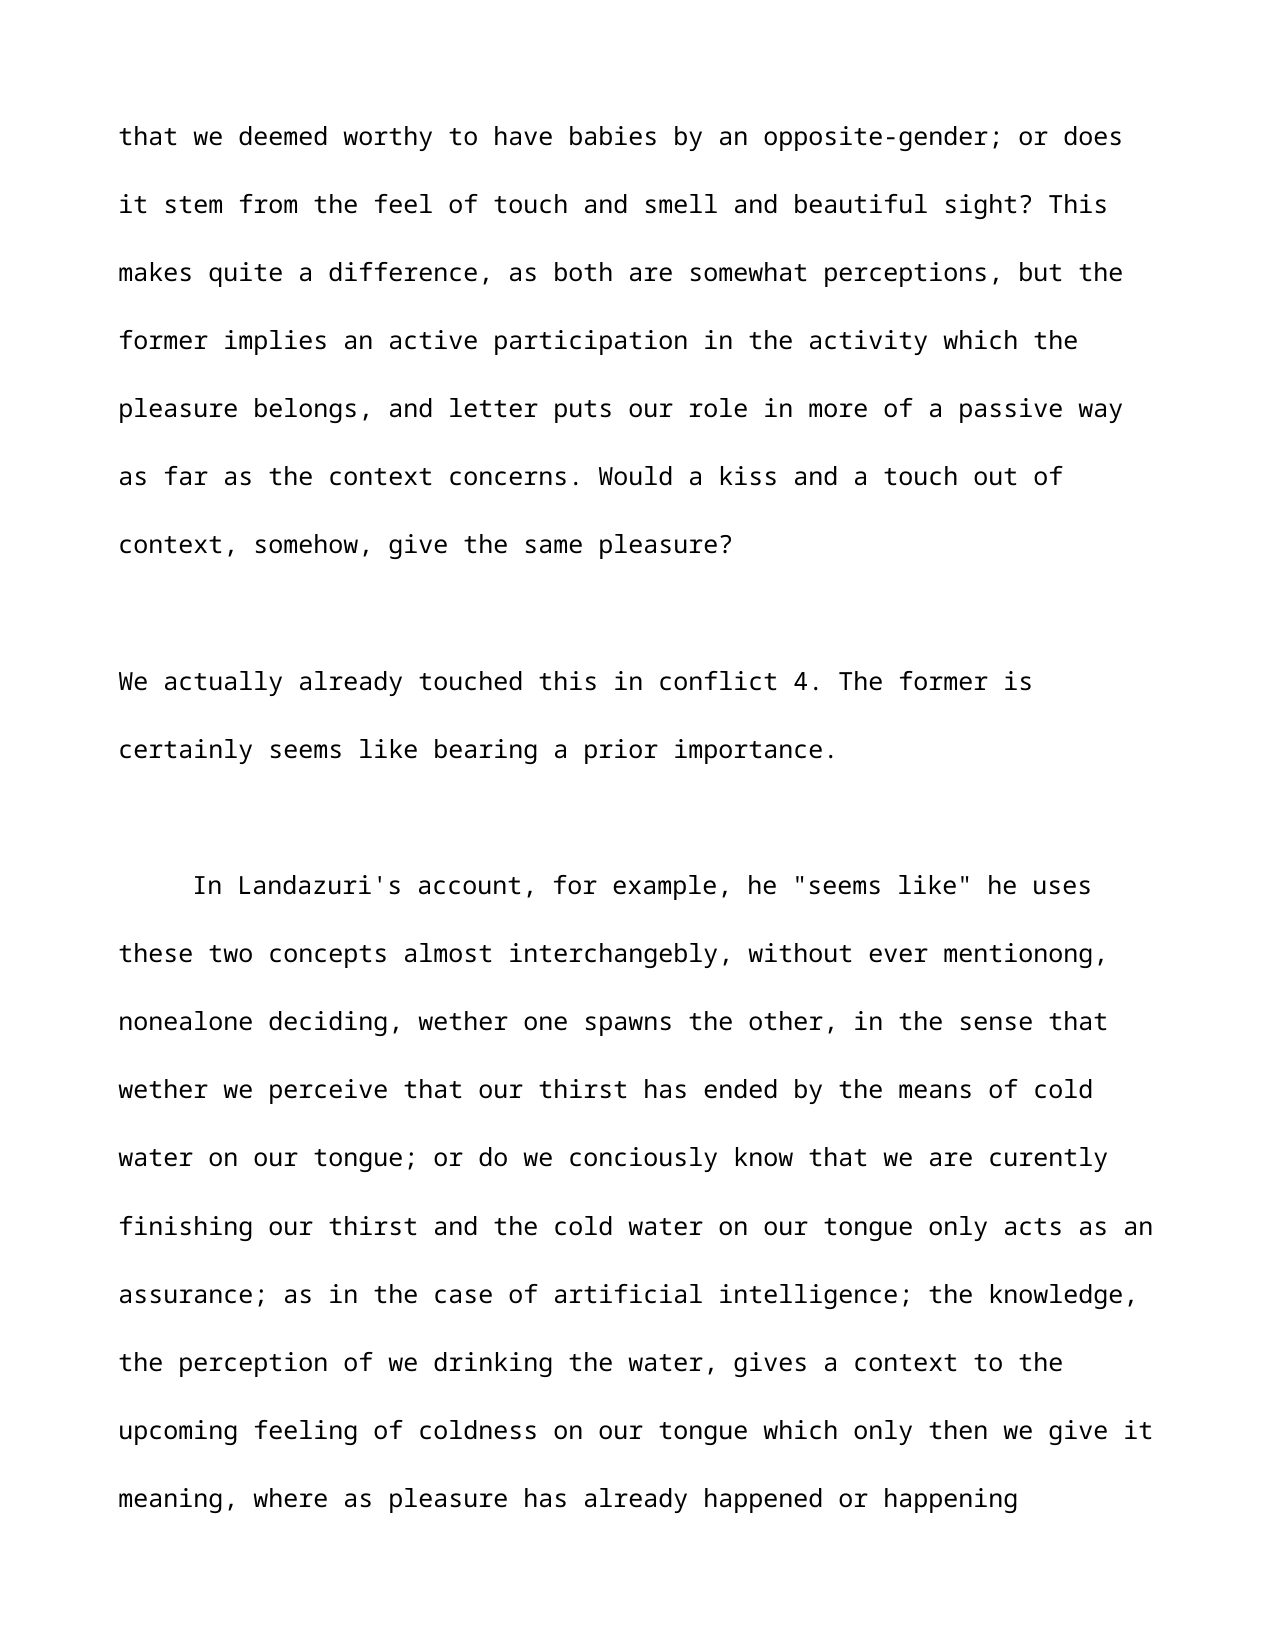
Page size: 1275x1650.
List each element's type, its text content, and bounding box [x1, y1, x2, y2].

text that we deemed worthy to have babies by an opposite-gender; or does it stem from the feel of touch and smell and beautiful sight? This makes quite a difference, as both are somewhat perceptions, but the former implies an active participation in the activity which the pleasure belongs, and letter puts our role in more of a passive way as far as the context concerns. Would a kiss and a touch out of context, somehow, give the same pleasure? [118, 118, 1157, 561]
text We actually already touched this in conflict 4. The former is certainly seems like bearing a prior importance. [118, 663, 1157, 765]
text In Landazuri's account, for example, he "seems like" he uses these two concepts almost interchangebly, without ever mentionong, nonealone deciding, wether one spawns the other, in the sense that wether we perceive that our thirst has ended by the means of cold water on our tongue; or do we conciously know that we are curently finishing our thirst and the cold water on our tongue only acts as an assurance; as in the case of artificial intelligence; the knowledge, the perception of we drinking the water, gives a context to the upcoming feeling of coldness on our tongue which only then we give it meaning, where as pleasure has already happened or happening [118, 867, 1157, 1515]
